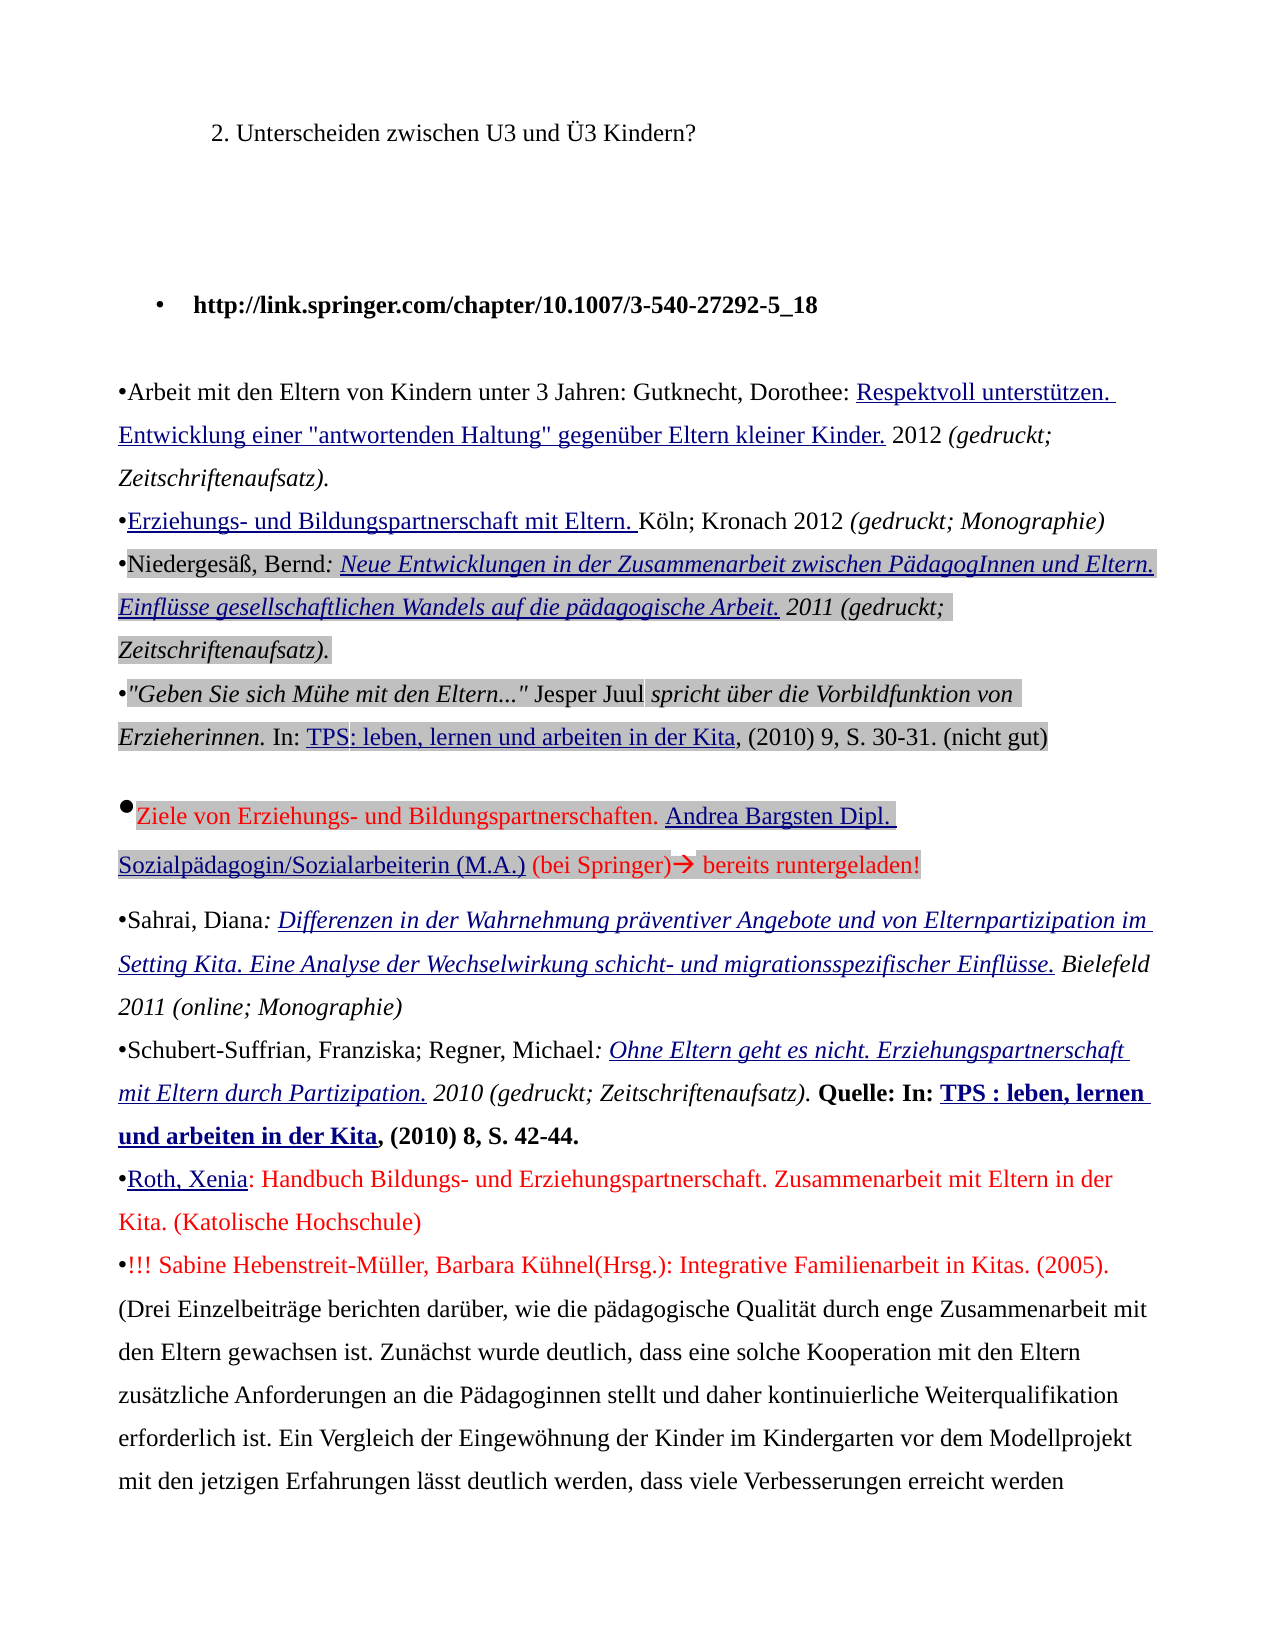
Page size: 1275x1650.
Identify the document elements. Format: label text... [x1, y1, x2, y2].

list http://link.springer.com/chapter/10.1007/3-540-27292-5_18 [156, 291, 1157, 319]
list Roth, Xenia: Handbuch Bildungs- und Erziehungspartnerschaft. Zusammenarbeit mit Eltern in der Kita. (Katolische Hochschule) [118, 1164, 1157, 1236]
list Erziehungs- und Bildungspartnerschaft mit Eltern. Köln; Kronach 2012 (gedruckt; Monographie) [118, 506, 1157, 535]
list Arbeit mit den Eltern von Kindern unter 3 Jahren: Gutknecht, Dorothee: Respektvoll unterstützen. Entwicklung einer "antwortenden Haltung" gegenüber Eltern kleiner Kinder. 2012 (gedruckt; Zeitschriftenaufsatz). [118, 377, 1157, 492]
text 2. Unterscheiden zwischen U3 und Ü3 Kindern? [118, 118, 1157, 147]
list !!! Sabine Hebenstreit-Müller, Barbara Kühnel(Hrsg.): Integrative Familienarbeit in Kitas. (2005). (Drei Einzelbeiträge berichten darüber, wie die pädagogische Qualität durch enge Zusammenarbeit mit den Eltern gewachsen ist. Zunächst wurde deutlich, dass eine solche Kooperation mit den Eltern zusätzliche Anforderungen an die Pädagoginnen stellt und daher kontinuierliche Weiterqualifikation erforderlich ist. Ein Vergleich der Eingewöhnung der Kinder im Kindergarten vor dem Modellprojekt mit den jetzigen Erfahrungen lässt deutlich werden, dass viele Verbesserungen erreicht werden [118, 1251, 1157, 1495]
list Schubert-Suffrian, Franziska; Regner, Michael: Ohne Eltern geht es nicht. Erziehungspartnerschaft mit Eltern durch Partizipation. 2010 (gedruckt; Zeitschriftenaufsatz). Quelle: In: TPS : leben, lernen und arbeiten in der Kita, (2010) 8, S. 42-44. [118, 1035, 1157, 1150]
list Niedergesäß, Bernd: Neue Entwicklungen in der Zusammenarbeit zwischen PädagogInnen und Eltern. Einflüsse gesellschaftlichen Wandels auf die pädagogische Arbeit. 2011 (gedruckt; Zeitschriftenaufsatz). [118, 549, 1157, 664]
list Sahrai, Diana: Differenzen in der Wahrnehmung präventiver Angebote und von Elternpartizipation im Setting Kita. Eine Analyse der Wechselwirkung schicht- und migrationsspezifischer Einflüsse. Bielefeld 2011 (online; Monographie) [118, 906, 1157, 1021]
list "Geben Sie sich Mühe mit den Eltern..." Jesper Juul spricht über die Vorbildfunktion von Erzieherinnen. In: TPS: leben, lernen und arbeiten in der Kita, (2010) 9, S. 30-31. (nicht gut) [118, 679, 1157, 751]
subtitle Ziele von Erziehungs- und Bildungspartnerschaften. Andrea Bargsten Dipl. Sozialpädagogin/Sozialarbeiterin (M.A.) (bei Springer) bereits runtergeladen! [118, 790, 1157, 879]
